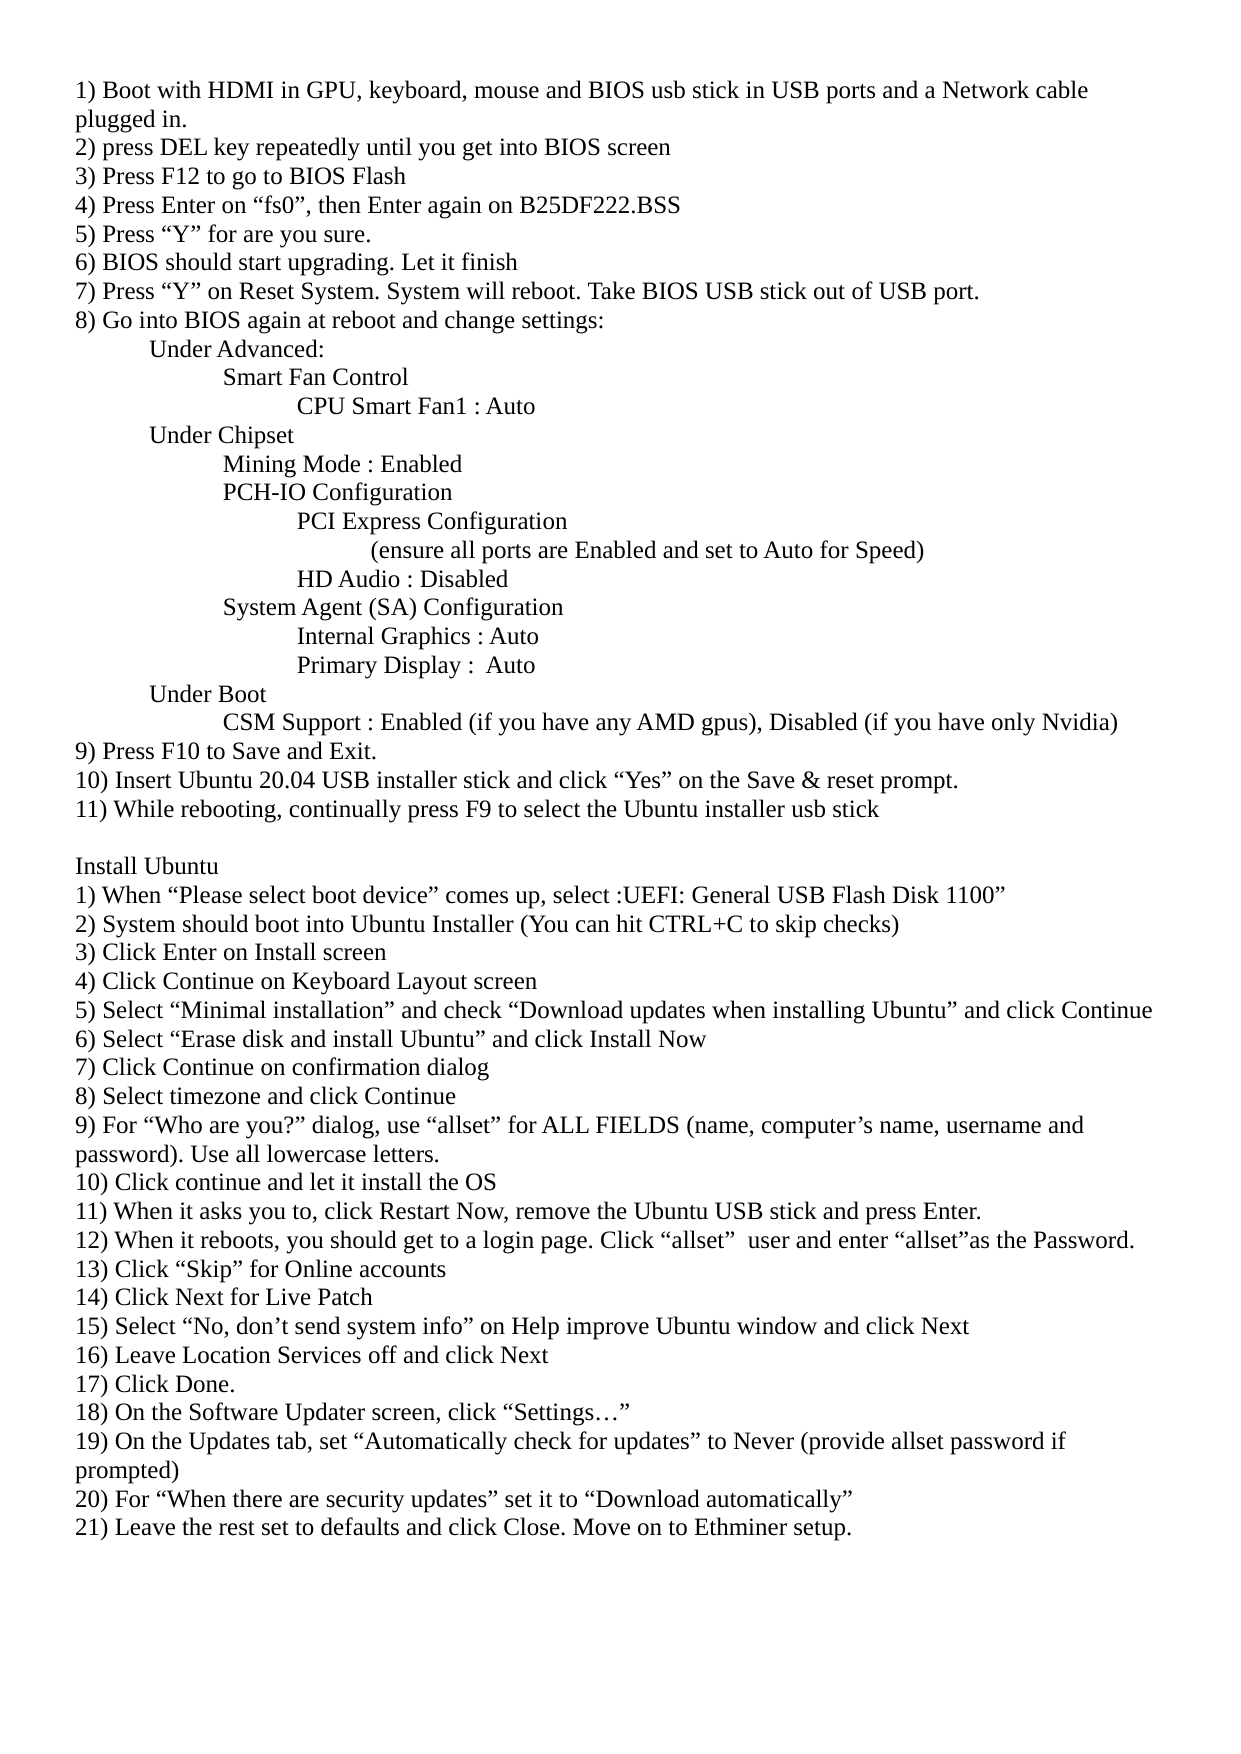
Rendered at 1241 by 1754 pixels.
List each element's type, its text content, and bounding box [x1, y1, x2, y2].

text 4) Press Enter on “fs0”, then Enter again on B25DF222.BSS [75, 190, 1166, 219]
text System Agent (SA) Configuration [75, 592, 1166, 621]
text Internal Graphics : Auto [75, 621, 1166, 650]
text Mining Mode : Enabled [75, 449, 1166, 477]
text 5) Press “Y” for are you sure. [75, 219, 1166, 247]
text 3) Click Enter on Install screen [75, 937, 1166, 966]
text 15) Select “No, don’t send system info” on Help improve Ubuntu window and click Next [75, 1311, 1166, 1340]
text 16) Leave Location Services off and click Next [75, 1340, 1166, 1369]
text CSM Support : Enabled (if you have any AMD gpus), Disabled (if you have only Nvidia) [75, 707, 1166, 736]
text 1) When “Please select boot device” comes up, select :UEFI: General USB Flash Disk 1100” [75, 880, 1166, 909]
text 19) On the Updates tab, set “Automatically check for updates” to Never (provide allset password if prompted) [75, 1426, 1166, 1484]
text 1) Boot with HDMI in GPU, keyboard, mouse and BIOS usb stick in USB ports and a Network cable plugged in. [75, 75, 1166, 132]
text 11) While rebooting, continually press F9 to select the Ubuntu installer usb stick [75, 794, 1166, 822]
text PCH-IO Configuration [75, 477, 1166, 506]
text 21) Leave the rest set to defaults and click Close. Move on to Ethminer setup. [75, 1512, 1166, 1541]
text 18) On the Software Updater screen, click “Settings…” [75, 1397, 1166, 1426]
text 12) When it reboots, you should get to a login page. Click “allset” user and enter “allset”as the Password. [75, 1225, 1166, 1254]
text Primary Display : Auto [75, 650, 1166, 679]
text 11) When it asks you to, click Restart Now, remove the Ubuntu USB stick and press Enter. [75, 1196, 1166, 1225]
text 10) Insert Ubuntu 20.04 USB installer stick and click “Yes” on the Save & reset prompt. [75, 765, 1166, 794]
text 8) Select timezone and click Continue [75, 1081, 1166, 1110]
text 13) Click “Skip” for Online accounts [75, 1254, 1166, 1282]
text (ensure all ports are Enabled and set to Auto for Speed) [75, 535, 1166, 564]
text 2) press DEL key repeatedly until you get into BIOS screen [75, 132, 1166, 161]
text 4) Click Continue on Keyboard Layout screen [75, 966, 1166, 995]
text 2) System should boot into Ubuntu Installer (You can hit CTRL+C to skip checks) [75, 909, 1166, 937]
text 7) Press “Y” on Reset System. System will reboot. Take BIOS USB stick out of USB port. [75, 276, 1166, 305]
text Install Ubuntu [75, 851, 1166, 880]
text HD Audio : Disabled [75, 564, 1166, 592]
text 7) Click Continue on confirmation dialog [75, 1052, 1166, 1081]
text Smart Fan Control [75, 362, 1166, 391]
text 20) For “When there are security updates” set it to “Download automatically” [75, 1484, 1166, 1512]
text CPU Smart Fan1 : Auto [75, 391, 1166, 420]
text PCI Express Configuration [75, 506, 1166, 535]
text Under Chipset [75, 420, 1166, 449]
text 9) For “Who are you?” dialog, use “allset” for ALL FIELDS (name, computer’s name, username and password). Use all lowercase letters. [75, 1110, 1166, 1167]
text Under Boot [75, 679, 1166, 707]
text 3) Press F12 to go to BIOS Flash [75, 161, 1166, 190]
text 17) Click Done. [75, 1369, 1166, 1397]
text 9) Press F10 to Save and Exit. [75, 736, 1166, 765]
text 6) BIOS should start upgrading. Let it finish [75, 247, 1166, 276]
text Under Advanced: [75, 334, 1166, 362]
text 14) Click Next for Live Patch [75, 1282, 1166, 1311]
text 10) Click continue and let it install the OS [75, 1167, 1166, 1196]
text 6) Select “Erase disk and install Ubuntu” and click Install Now [75, 1024, 1166, 1052]
text 5) Select “Minimal installation” and check “Download updates when installing Ubuntu” and click Continue [75, 995, 1166, 1024]
text 8) Go into BIOS again at reboot and change settings: [75, 305, 1166, 334]
